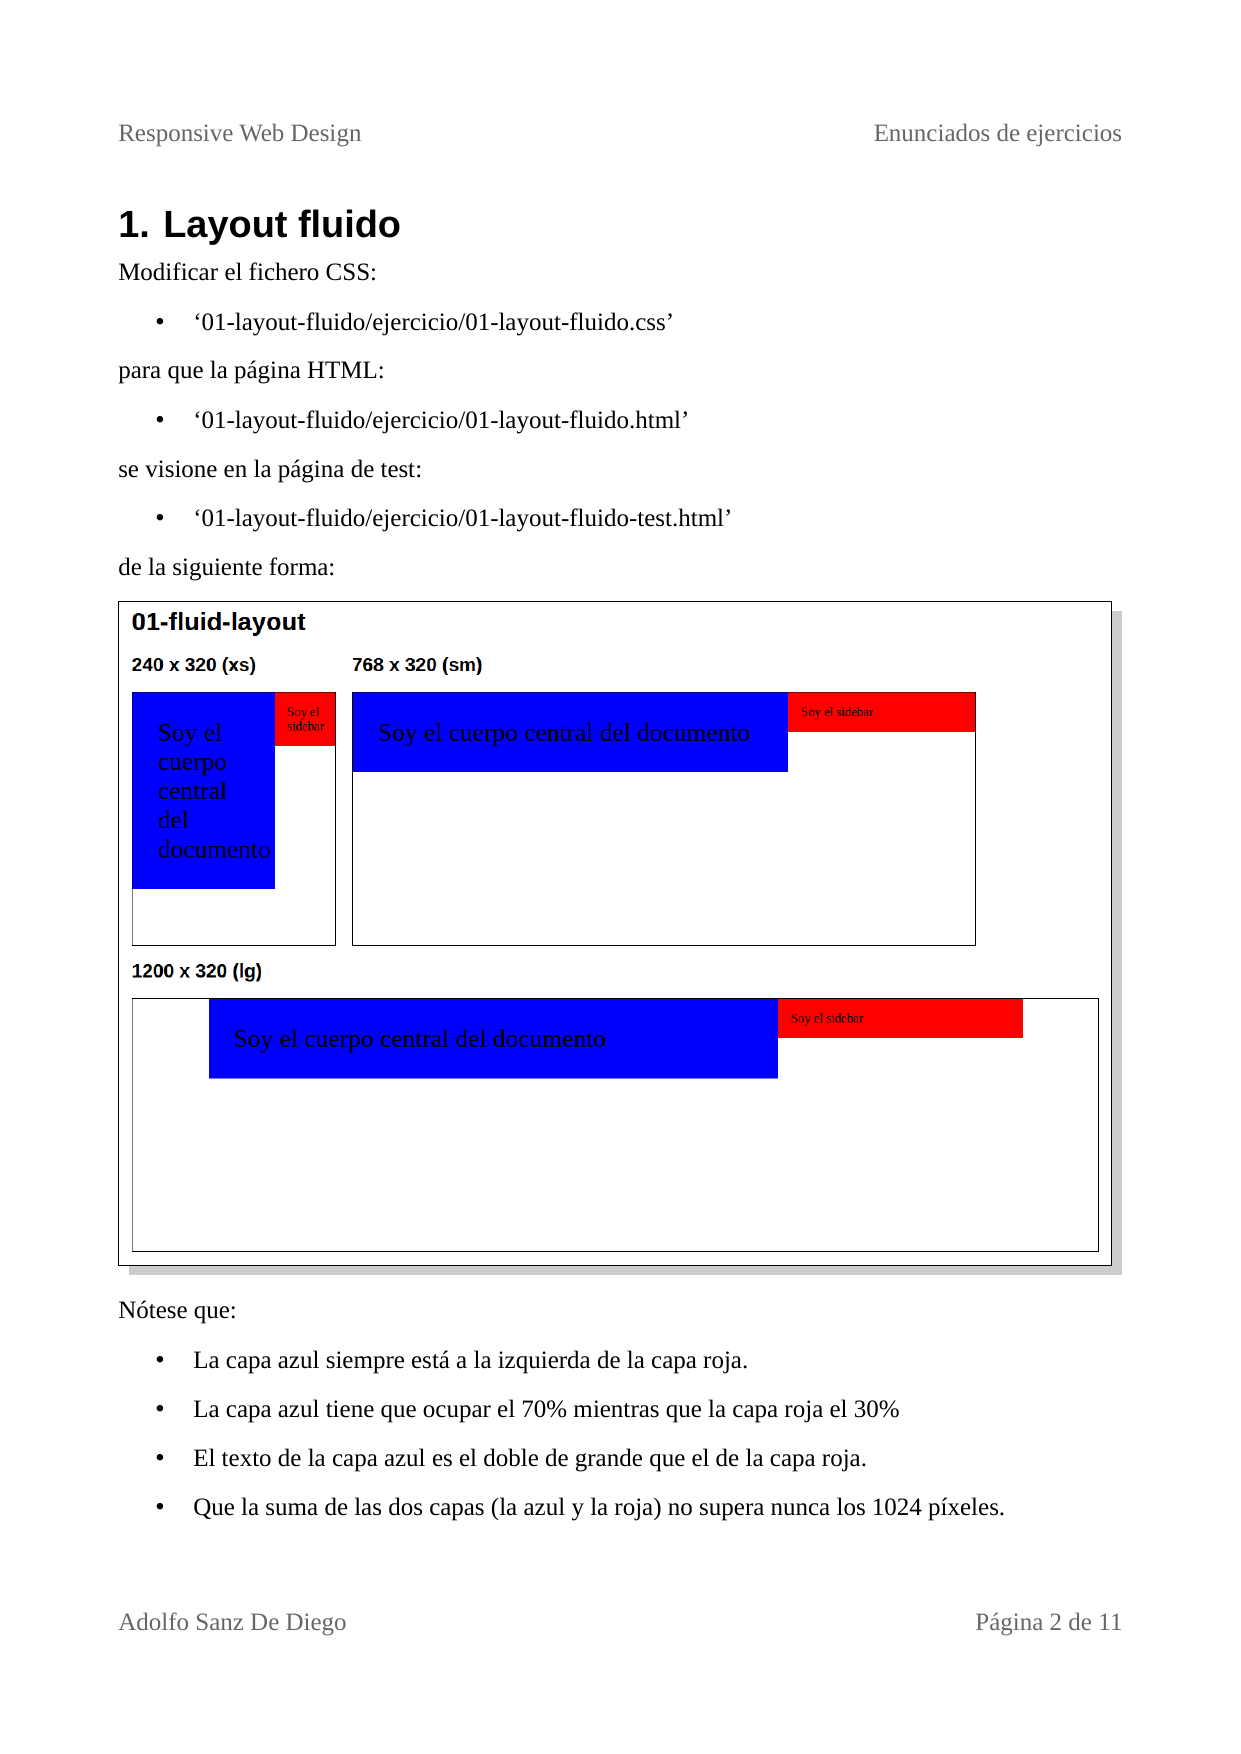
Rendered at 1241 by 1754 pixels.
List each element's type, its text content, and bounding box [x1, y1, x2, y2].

text se visione en la página de test: [118, 454, 1122, 482]
list ‘01-layout-fluido/ejercicio/01-layout-fluido-test.html’ [156, 503, 1122, 532]
list ‘01-layout-fluido/ejercicio/01-layout-fluido.css’ [156, 307, 1122, 335]
subtitle Layout fluido [118, 201, 1122, 245]
picture [121, 603, 1109, 1262]
list ‘01-layout-fluido/ejercicio/01-layout-fluido.html’ [156, 405, 1122, 433]
text de la siguiente forma: [118, 552, 1122, 581]
text Nótese que: [118, 1296, 1122, 1324]
list La capa azul siempre está a la izquierda de la capa roja. [156, 1345, 1122, 1373]
list El texto de la capa azul es el doble de grande que el de la capa roja. [156, 1443, 1122, 1472]
text para que la página HTML: [118, 356, 1122, 384]
list Que la suma de las dos capas (la azul y la roja) no supera nunca los 1024 píxeles. [156, 1492, 1122, 1521]
list La capa azul tiene que ocupar el 70% mientras que la capa roja el 30% [156, 1394, 1122, 1422]
text Modificar el fichero CSS: [118, 257, 1122, 286]
